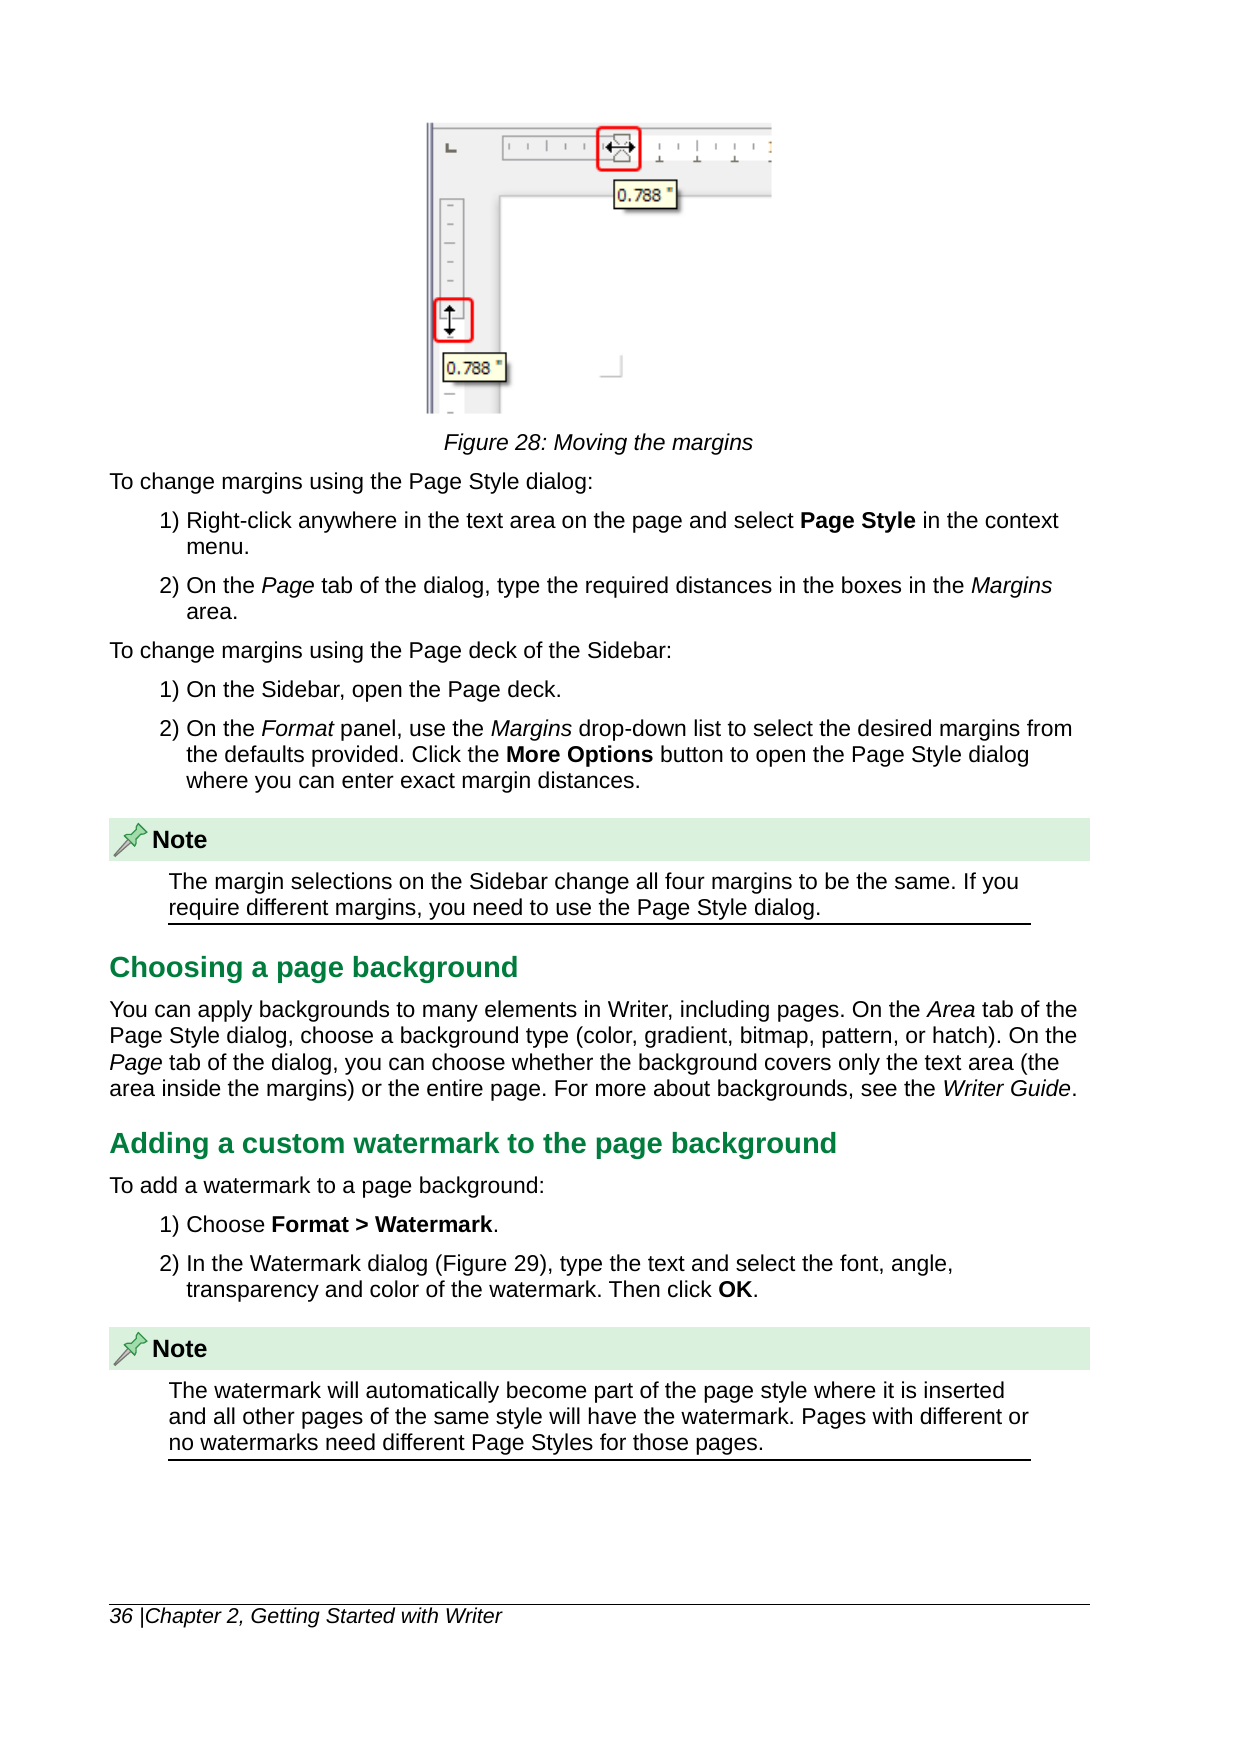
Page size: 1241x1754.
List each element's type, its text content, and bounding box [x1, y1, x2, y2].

subtitle Adding a custom watermark to the page background [109, 1126, 1090, 1160]
text The margin selections on the Sidebar change all four margins to be the same. If you require different margins, you need to use the Page Style dialog. [168, 868, 1031, 923]
list To change margins using the Page Style dialog: [109, 468, 1090, 494]
list On the Sidebar, open the Page deck. [186, 676, 1090, 702]
list To add a watermark to a page background: [109, 1172, 1090, 1199]
text You can apply backgrounds to many elements in Writer, including pages. On the Area tab of the Page Style dialog, choose a background type (color, gradient, bitmap, pattern, or hatch). On the Page tab of the dialog, you can choose whether the background covers only the text area (the area inside the margins) or the entire page. For more about backgrounds, see the Writer Guide. [109, 996, 1090, 1102]
subtitle Note [109, 1327, 1090, 1370]
list Choose Format > Watermark. [186, 1211, 1090, 1237]
subtitle Choosing a page background [109, 950, 1090, 984]
list On the Format panel, use the Margins drop-down list to select the desired margins from the defaults provided. Click the More Options button to open the Page Style dialog where you can enter exact margin distances. [186, 715, 1090, 794]
text Figure 28: Moving the margins [425, 429, 774, 455]
picture [424, 121, 775, 417]
list Right-click anywhere in the text area on the page and select Page Style in the context menu. [186, 507, 1090, 559]
list To change margins using the Page deck of the Sidebar: [109, 637, 1090, 663]
text The watermark will automatically become part of the page style where it is inserted and all other pages of the same style will have the watermark. Pages with different or no watermarks need different Page Styles for those pages. [168, 1377, 1031, 1459]
list On the Page tab of the dialog, type the required distances in the boxes in the Margins area. [186, 572, 1090, 624]
subtitle Note [109, 818, 1090, 861]
list In the Watermark dialog (Figure 29), type the text and select the font, angle, transparency and color of the watermark. Then click OK. [186, 1250, 1090, 1303]
